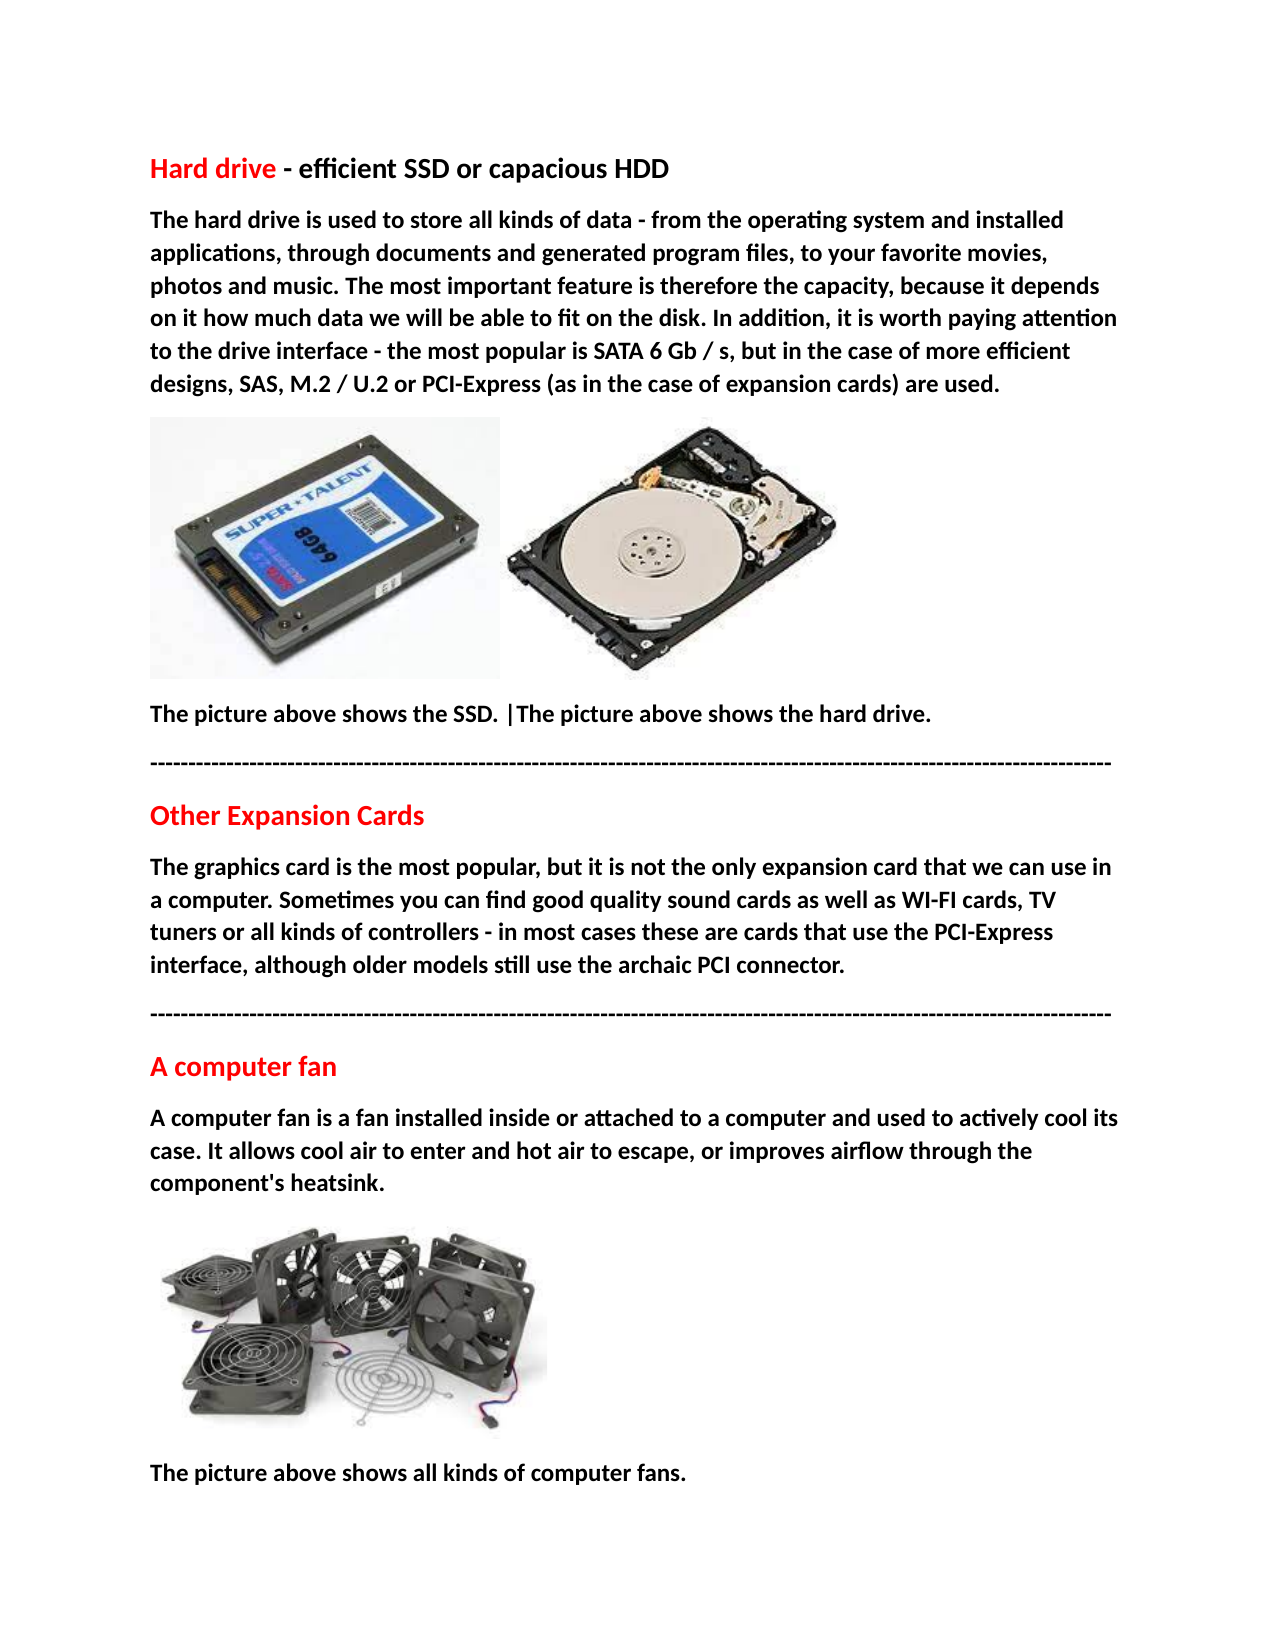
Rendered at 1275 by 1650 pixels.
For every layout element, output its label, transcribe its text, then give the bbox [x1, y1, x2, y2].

text Hard drive - efficient SSD or capacious HDD [150, 150, 1125, 186]
text Other Expansion Cards [150, 797, 1125, 832]
text The graphics card is the most popular, but it is not the only expansion card that we can use in a computer. Sometimes you can find good quality sound cards as well as WI-FI cards, TV tuners or all kinds of controllers - in most cases these are cards that use the PCI-Express interface, although older models still use the archaic PCI connector. [150, 851, 1125, 979]
text ------------------------------------------------------------------------------------------------------------------------------ [150, 998, 1125, 1029]
text A computer fan [150, 1048, 1125, 1083]
text The picture above shows the SSD. |The picture above shows the hard drive. [150, 698, 1125, 728]
text ------------------------------------------------------------------------------------------------------------------------------ [150, 747, 1125, 778]
text The hard drive is used to store all kinds of data - from the operating system and installed applications, through documents and generated program files, to your favorite movies, photos and music. The most important feature is therefore the capacity, because it depends on it how much data we will be able to fit on the disk. In addition, it is worth paying attention to the drive interface - the most popular is SATA 6 Gb / s, but in the case of more efficient designs, SAS, M.2 / U.2 or PCI-Express (as in the case of expansion cards) are used. [150, 205, 1125, 398]
text The picture above shows all kinds of computer fans. [150, 1458, 1125, 1488]
text A computer fan is a fan installed inside or attached to a computer and used to actively cool its case. It allows cool air to enter and hot air to escape, or improves airflow through the component's heatsink. [150, 1102, 1125, 1198]
